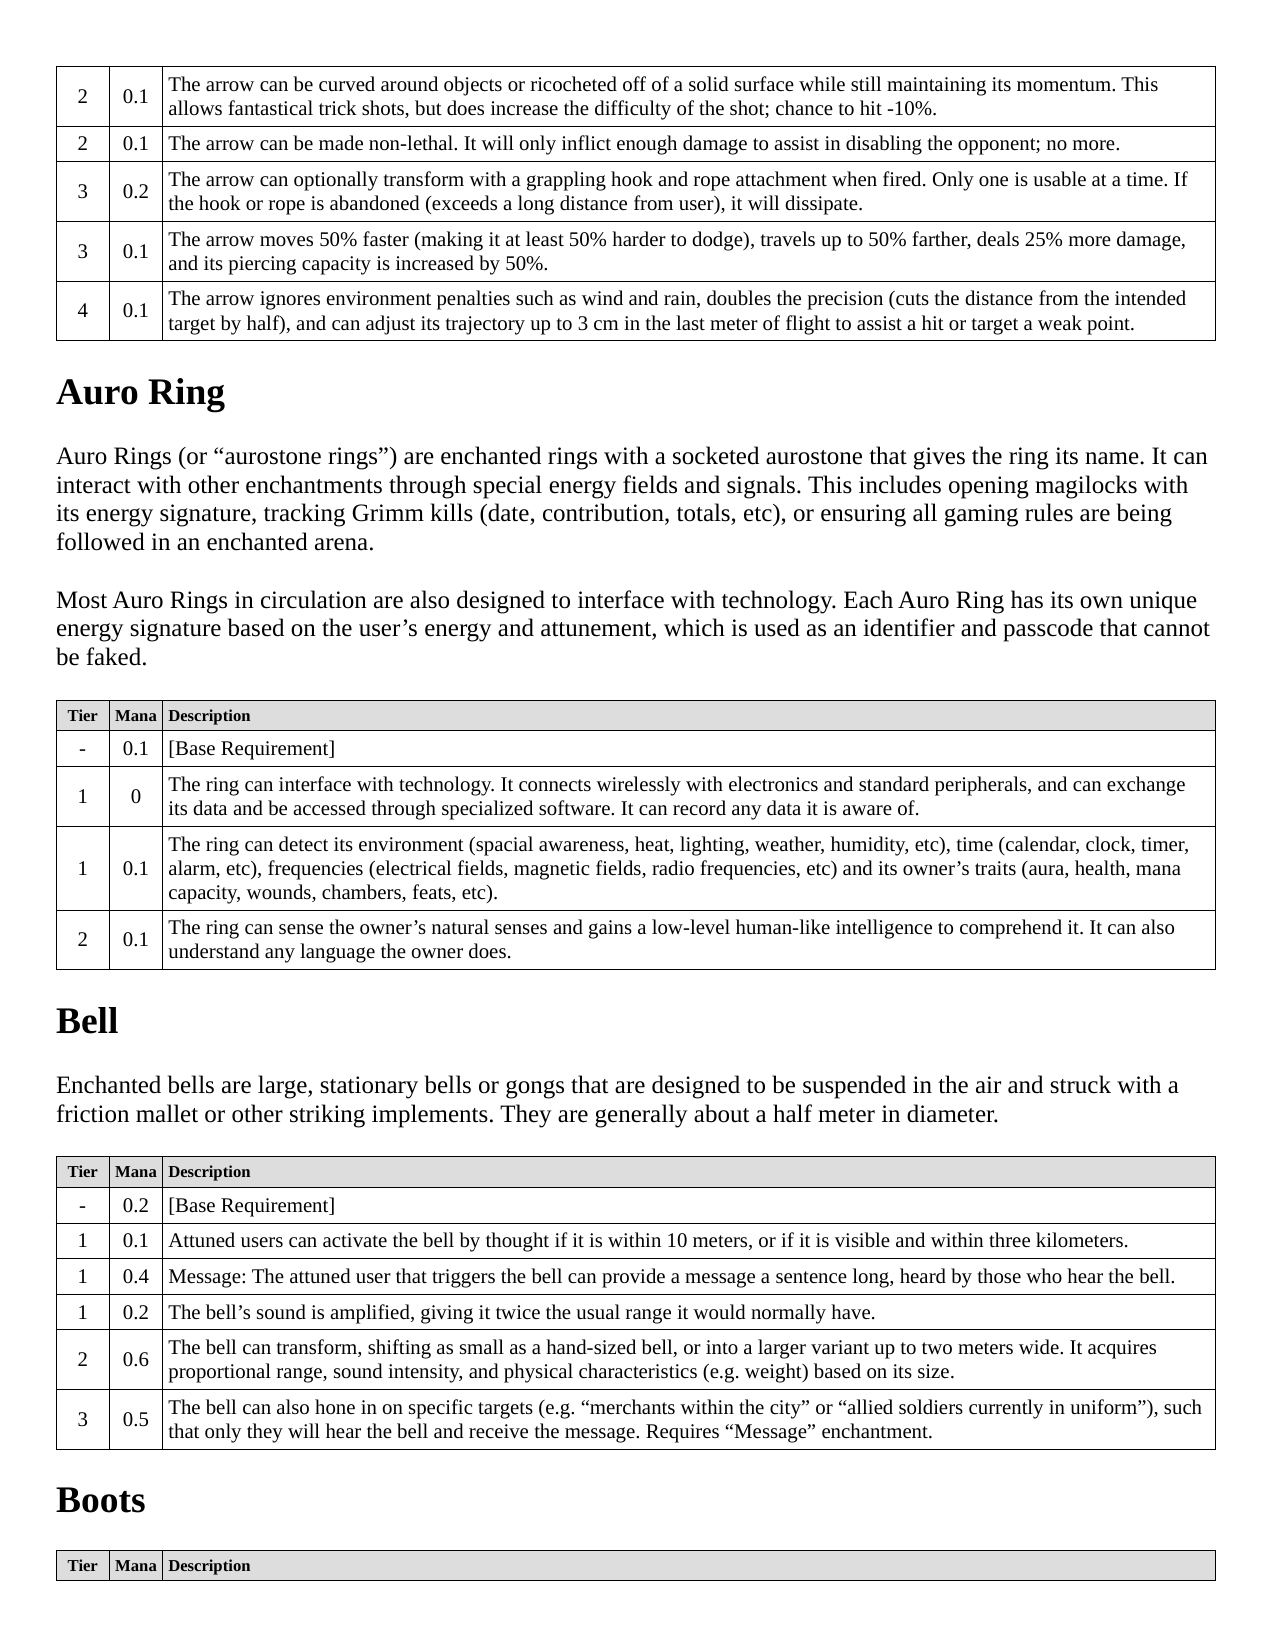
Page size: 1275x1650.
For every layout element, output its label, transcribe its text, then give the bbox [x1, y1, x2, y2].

table_cell The bell’s sound is amplified, giving it twice the usual range it would normally have. [163, 1295, 1215, 1329]
table_cell The arrow moves 50% faster (making it at least 50% harder to dodge), travels up to 50% farther, deals 25% more damage, and its piercing capacity is increased by 50%. [163, 222, 1215, 281]
table_cell - [57, 731, 109, 766]
table_cell The ring can sense the owner’s natural senses and gains a low-level human-like intelligence to comprehend it. It can also understand any language the owner does. [163, 911, 1215, 969]
table_cell 4 [57, 282, 109, 340]
table_cell Attuned users can activate the bell by thought if it is within 10 meters, or if it is visible and within three kilometers. [163, 1224, 1215, 1258]
table_cell 0.5 [110, 1390, 162, 1449]
table_header Mana [110, 1157, 162, 1187]
table_cell 0.2 [110, 162, 162, 221]
table_cell The arrow can optionally transform with a grappling hook and rope attachment when fired. Only one is usable at a time. If the hook or rope is abandoned (exceeds a long distance from user), it will dissipate. [163, 162, 1215, 221]
table_cell Message: The attuned user that triggers the bell can provide a message a sentence long, heard by those who hear the bell. [163, 1259, 1215, 1294]
table_cell The bell can also hone in on specific targets (e.g. “merchants within the city” or “allied soldiers currently in uniform”), such that only they will hear the bell and receive the message. Requires “Message” enchantment. [163, 1390, 1215, 1449]
table_header Tier [57, 701, 109, 730]
table_cell 0.6 [110, 1330, 162, 1389]
table_header Mana [110, 1551, 162, 1580]
table_cell 2 [57, 1330, 109, 1389]
table_cell 1 [57, 1259, 109, 1294]
table_cell 1 [57, 1295, 109, 1329]
table_cell 0.1 [110, 911, 162, 969]
table_cell 2 [57, 911, 109, 969]
subtitle Auro Ring [56, 369, 1215, 412]
table_header Mana [110, 701, 162, 730]
table_cell 0.2 [110, 1295, 162, 1329]
table_cell 1 [57, 1224, 109, 1258]
table_cell - [57, 1188, 109, 1222]
table_cell 3 [57, 222, 109, 281]
table_cell The ring can detect its environment (spacial awareness, heat, lighting, weather, humidity, etc), time (calendar, clock, timer, alarm, etc), frequencies (electrical fields, magnetic fields, radio frequencies, etc) and its owner’s traits (aura, health, mana capacity, wounds, chambers, feats, etc). [163, 827, 1215, 909]
subtitle Bell [56, 998, 1215, 1041]
table_cell 2 [57, 67, 109, 126]
table_cell The arrow ignores environment penalties such as wind and rain, doubles the precision (cuts the distance from the intended target by half), and can adjust its trajectory up to 3 cm in the last meter of flight to assist a hit or target a weak point. [163, 282, 1215, 340]
table_cell 0.1 [110, 827, 162, 909]
table_cell 0.4 [110, 1259, 162, 1294]
table_header Tier [57, 1157, 109, 1187]
table_cell 3 [57, 162, 109, 221]
table_cell 0 [110, 767, 162, 826]
table_cell 3 [57, 1390, 109, 1449]
table_cell 0.1 [110, 282, 162, 340]
table_cell 0.1 [110, 222, 162, 281]
subtitle Boots [56, 1478, 1215, 1521]
table_cell The arrow can be curved around objects or ricocheted off of a solid surface while still maintaining its momentum. This allows fantastical trick shots, but does increase the difficulty of the shot; chance to hit -10%. [163, 67, 1215, 126]
table_header Description [163, 701, 1215, 730]
table_cell The bell can transform, shifting as small as a hand-sized bell, or into a larger variant up to two meters wide. It acquires proportional range, sound intensity, and physical characteristics (e.g. weight) based on its size. [163, 1330, 1215, 1389]
table_header Tier [57, 1551, 109, 1580]
table_cell 0.2 [110, 1188, 162, 1222]
table_cell 0.1 [110, 127, 162, 161]
table_cell 1 [57, 767, 109, 826]
table_cell The ring can interface with technology. It connects wirelessly with electronics and standard peripherals, and can exchange its data and be accessed through specialized software. It can record any data it is aware of. [163, 767, 1215, 826]
table_cell 0.1 [110, 1224, 162, 1258]
table_cell 1 [57, 827, 109, 909]
text Enchanted bells are large, stationary bells or gongs that are designed to be suspended in the air and struck with a friction mallet or other striking implements. They are generally about a half meter in diameter. [56, 1070, 1215, 1127]
table_cell 2 [57, 127, 109, 161]
text Auro Rings (or “aurostone rings”) are enchanted rings with a socketed aurostone that gives the ring its name. It can interact with other enchantments through special energy fields and signals. This includes opening magilocks with its energy signature, tracking Grimm kills (date, contribution, totals, etc), or ensuring all gaming rules are being followed in an enchanted arena. [56, 441, 1215, 556]
table_cell [Base Requirement] [163, 731, 1215, 766]
table_header Description [163, 1551, 1215, 1580]
table_cell The arrow can be made non-lethal. It will only inflict enough damage to assist in disabling the opponent; no more. [163, 127, 1215, 161]
table_cell 0.1 [110, 731, 162, 766]
table_cell [Base Requirement] [163, 1188, 1215, 1222]
text Most Auro Rings in circulation are also designed to interface with technology. Each Auro Ring has its own unique energy signature based on the user’s energy and attunement, which is used as an identifier and passcode that cannot be faked. [56, 585, 1215, 671]
table_header Description [163, 1157, 1215, 1187]
table_cell 0.1 [110, 67, 162, 126]
